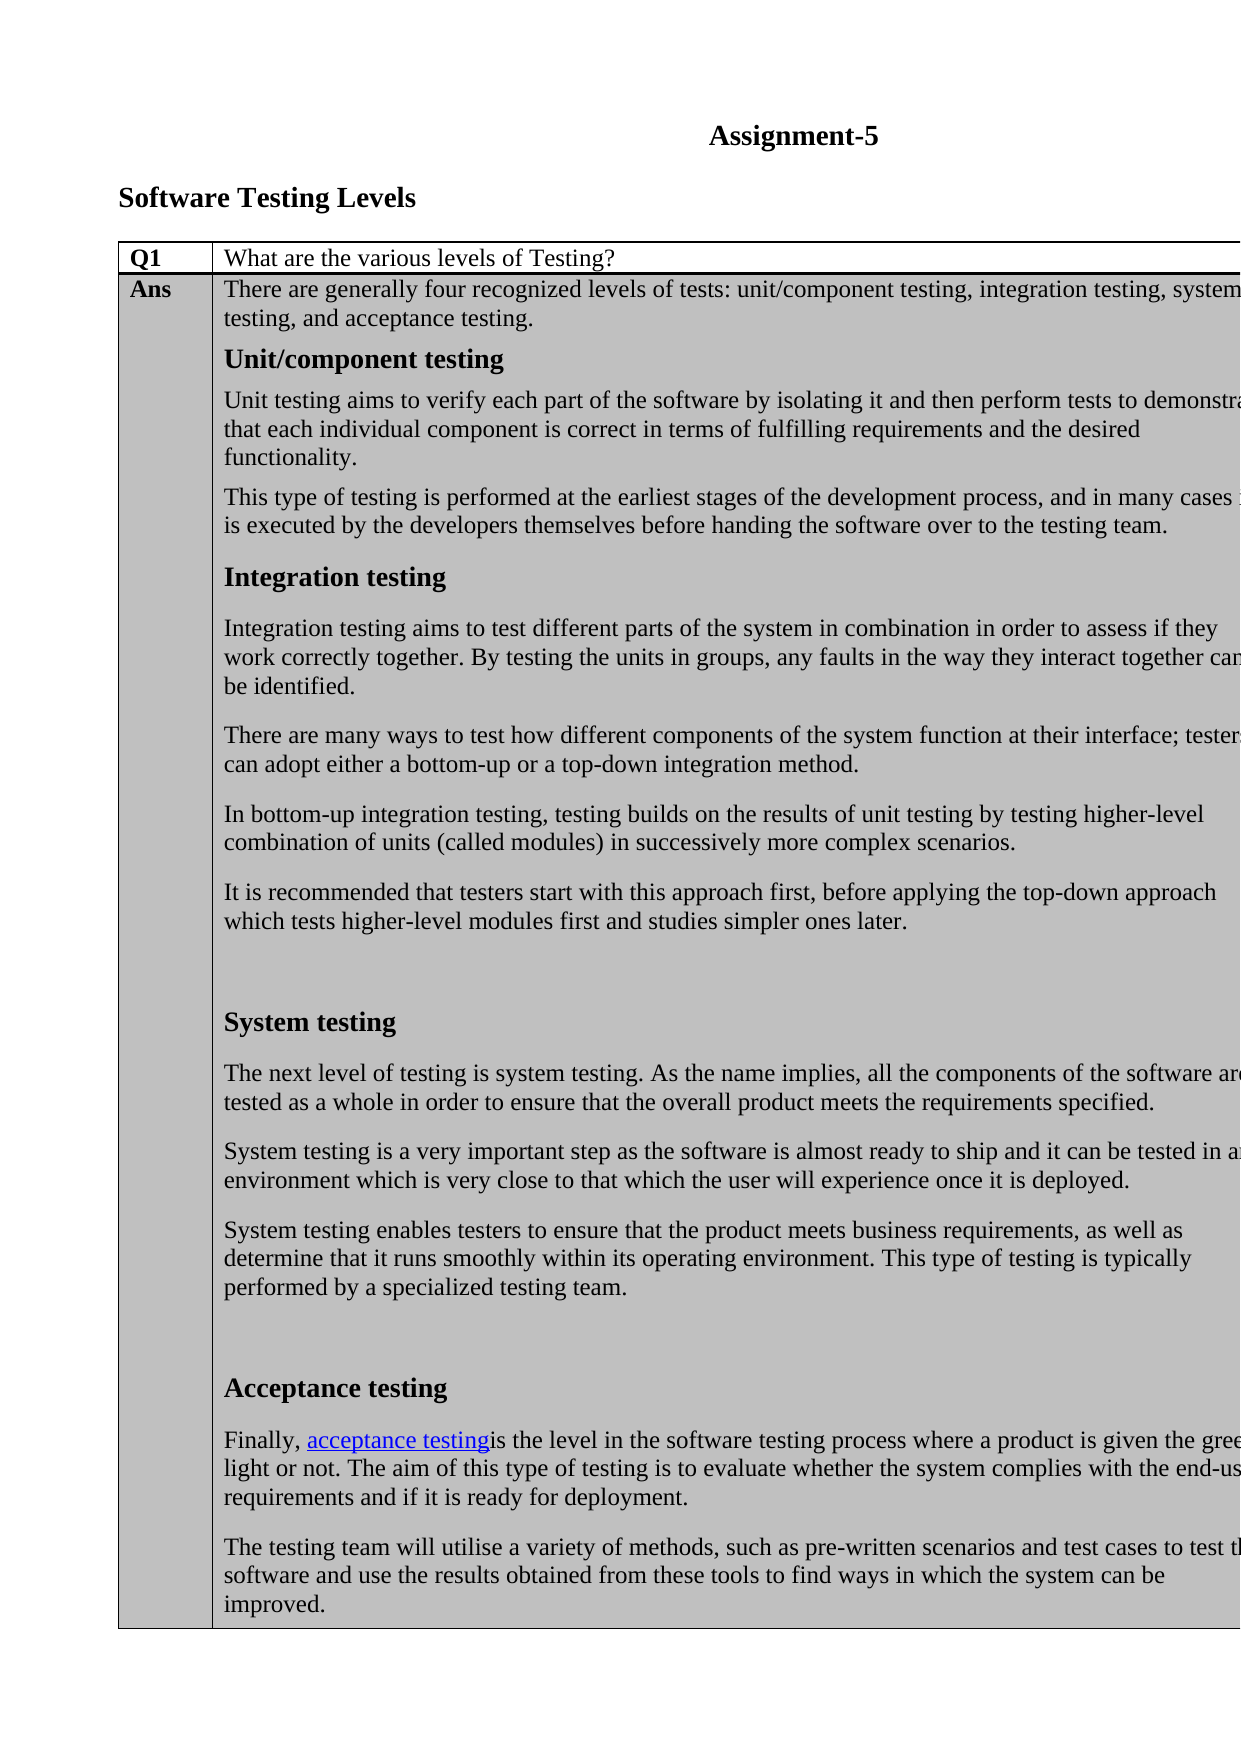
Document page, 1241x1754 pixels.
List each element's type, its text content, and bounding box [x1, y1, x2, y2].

text Assignment-5 [118, 118, 1122, 152]
table_header What are the various levels of Testing? [213, 243, 1240, 272]
text Software Testing Levels [118, 180, 1122, 213]
table_header Q1 [119, 243, 212, 272]
table_cell Ans [119, 275, 212, 1628]
table_cell There are generally four recognized levels of tests: unit/component testing, integration testing, system testing, and acceptance testing. Unit/component testing Unit testing aims to verify each part of the software by isolating it and then perform tests to demonstrate that each individual component is correct in terms of fulfilling requirements and the desired functionality. This type of testing is performed at the earliest stages of the development process, and in many cases it is executed by the developers themselves before handing the software over to the testing team. Integration testing Integration testing aims to test different parts of the system in combination in order to assess if they work correctly together. By testing the units in groups, any faults in the way they interact together can be identified. There are many ways to test how different components of the system function at their interface; testers can adopt either a bottom-up or a top-down integration method. In bottom-up integration testing, testing builds on the results of unit testing by testing higher-level combination of units (called modules) in successively more complex scenarios. It is recommended that testers start with this approach first, before applying the top-down approach which tests higher-level modules first and studies simpler ones later. System testing The next level of testing is system testing. As the name implies, all the components of the software are tested as a whole in order to ensure that the overall product meets the requirements specified. System testing is a very important step as the software is almost ready to ship and it can be tested in an environment which is very close to that which the user will experience once it is deployed. System testing enables testers to ensure that the product meets business requirements, as well as determine that it runs smoothly within its operating environment. This type of testing is typically performed by a specialized testing team. Acceptance testing Finally, acceptance testingis the level in the software testing process where a product is given the green light or not. The aim of this type of testing is to evaluate whether the system complies with the end-user requirements and if it is ready for deployment. The testing team will utilise a variety of methods, such as pre-written scenarios and test cases to test the software and use the results obtained from these tools to find ways in which the system can be improved. The scope of acceptance testing ranges from simply finding spelling mistakes and cosmetic errors, to uncovering bugs that could cause a major error in the application. By performing acceptance tests, the testing team can find out how the product will perform when it is installed on the user’s system. There are also various legal and contractual reasons why acceptance testing has to be carried out. The advantage of detecting any errors in the software early in the day is that by doing so the team minimises software development risks, as well as time and money wasted in having to go back and undo fundamental problems in the program once it is nearly completed. [213, 275, 1240, 1628]
